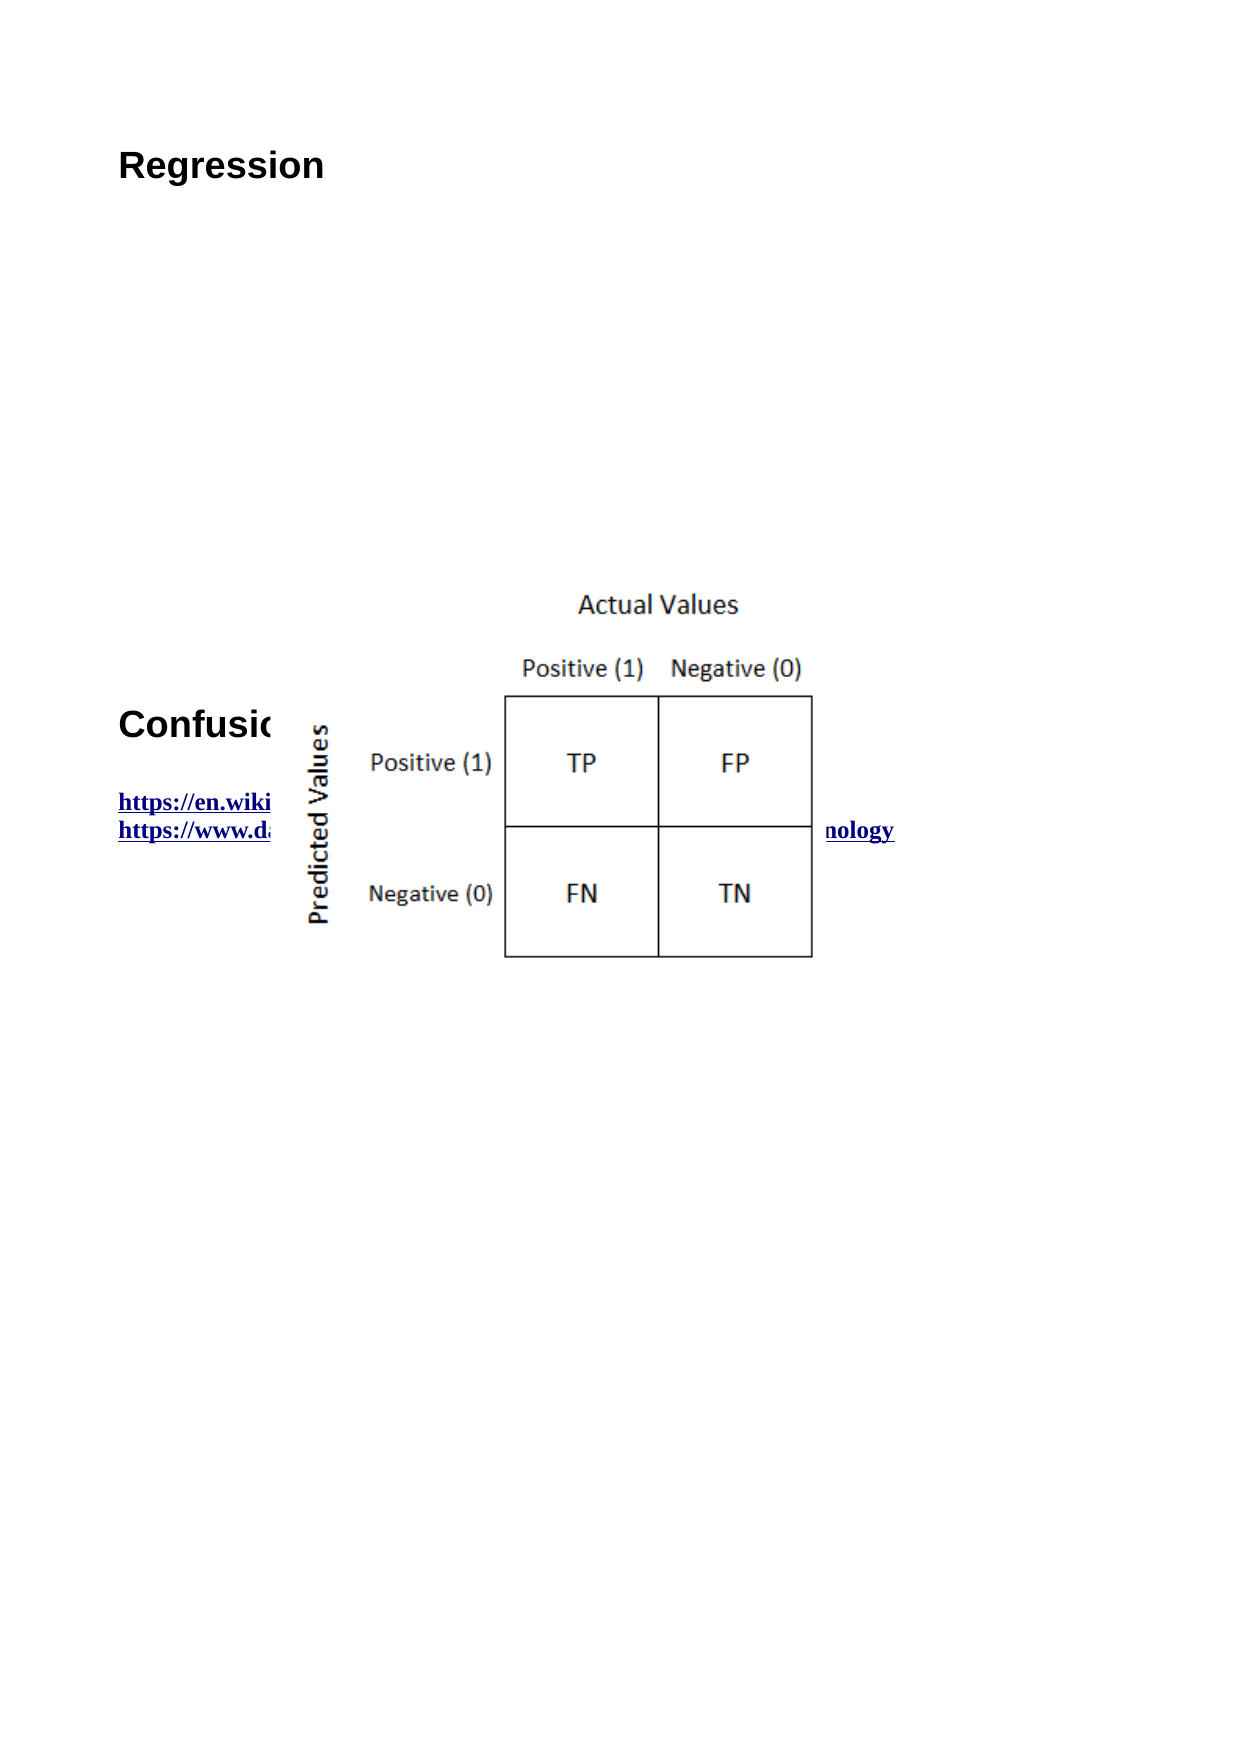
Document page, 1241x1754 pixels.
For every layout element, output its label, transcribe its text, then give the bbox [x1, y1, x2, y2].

text https://en.wikipedia.org/wiki/Confusion_matrix [118, 787, 270, 812]
text https://www.dataschool.io/simple-guide-to-confusion-matrix-terminology [118, 816, 270, 841]
subtitle Confusion Matrix [827, 702, 1122, 746]
picture [270, 553, 827, 972]
text https://www.dataschool.io/simple-guide-to-confusion-matrix-terminology [827, 816, 1122, 844]
subtitle Regression [118, 143, 1122, 187]
subtitle Confusion Matrix [118, 702, 270, 746]
text https://en.wikipedia.org/wiki/Confusion_matrix [827, 787, 1122, 816]
